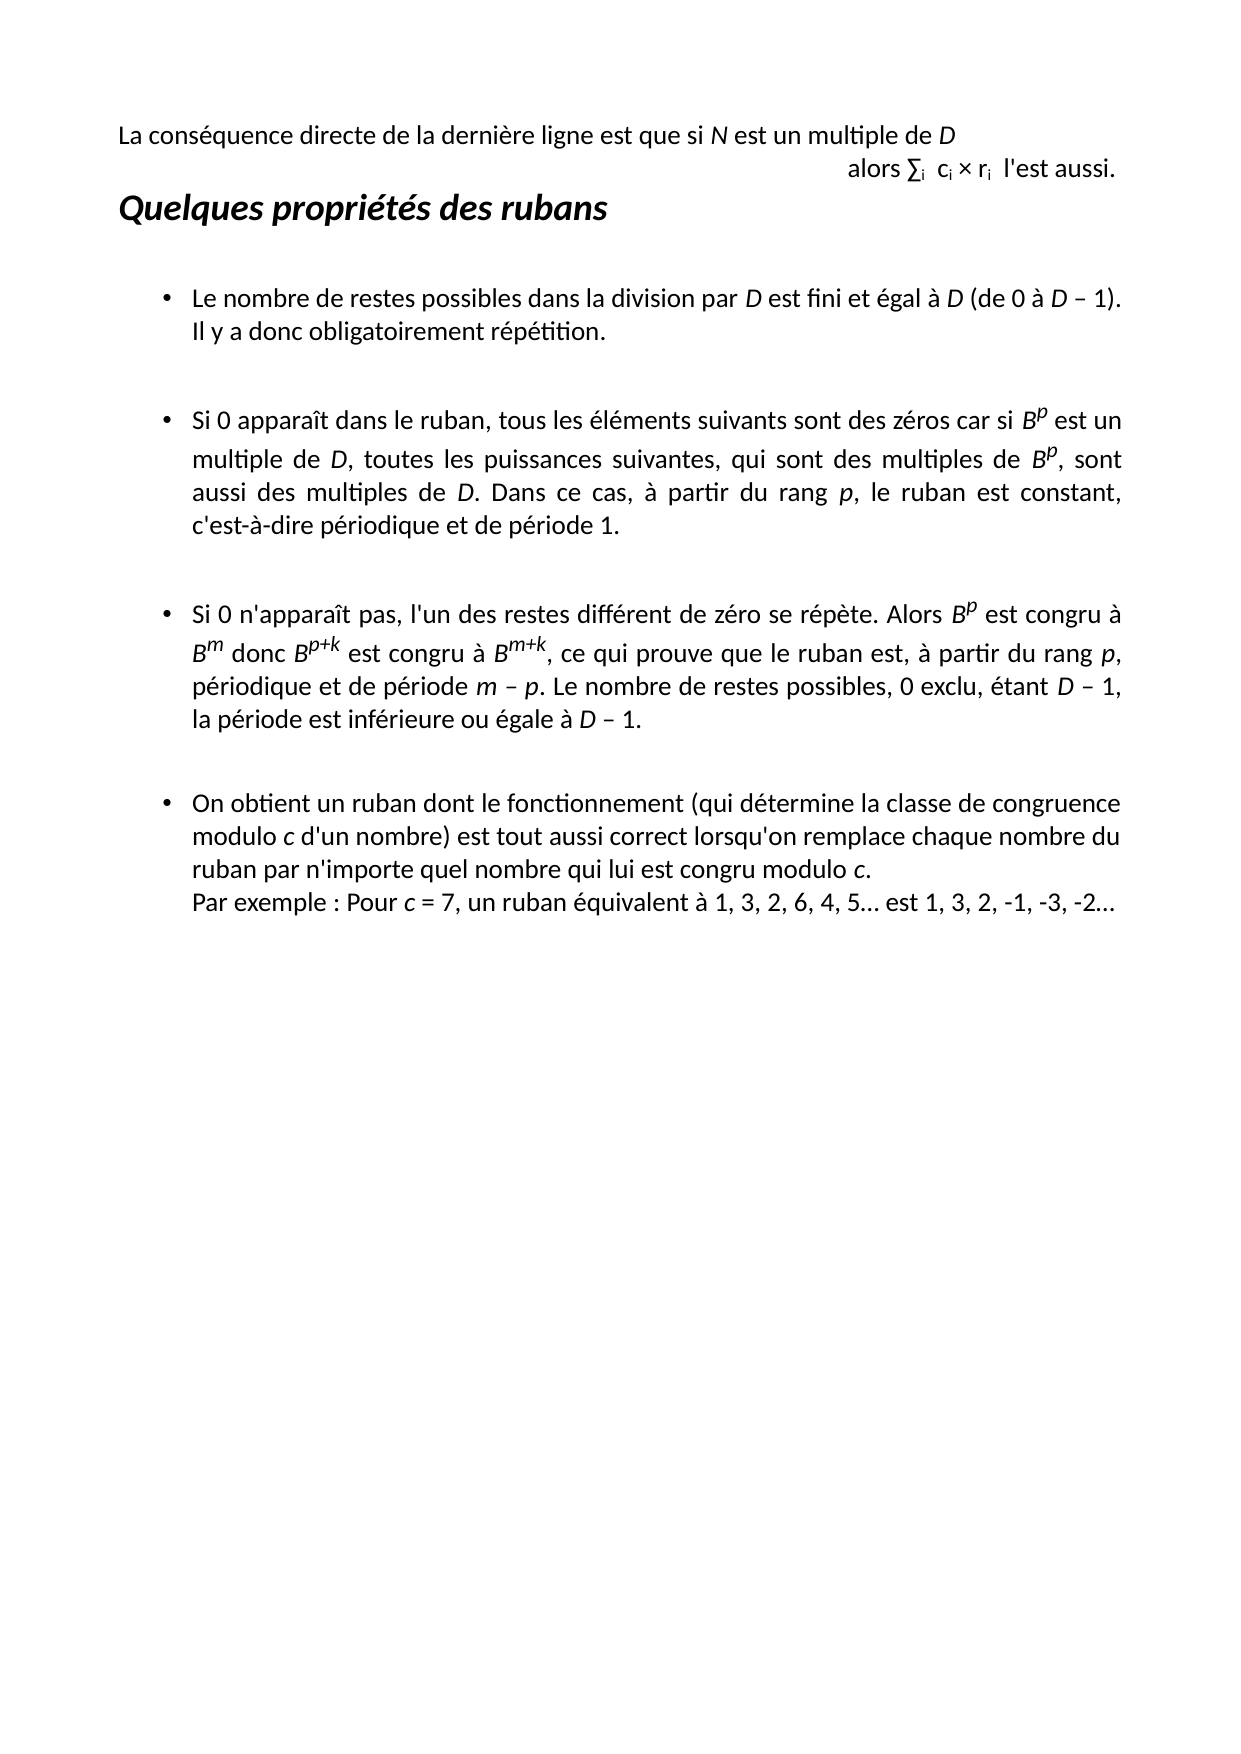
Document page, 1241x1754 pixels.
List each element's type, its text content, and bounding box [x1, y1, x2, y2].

list On obtient un ruban dont le fonctionnement (qui détermine la classe de congruence modulo c d'un nombre) est tout aussi correct lorsqu'on remplace chaque nombre du ruban par n'importe quel nombre qui lui est congru modulo c. [162, 786, 1122, 885]
text La conséquence directe de la dernière ligne est que si N est un multiple de D [118, 118, 1122, 151]
list Le nombre de restes possibles dans la division par D est fini et égal à D (de 0 à D – 1). Il y a donc obligatoirement répétition. [162, 281, 1122, 347]
text alors ∑i ci × ri l'est aussi. [118, 151, 1122, 184]
list Si 0 n'apparaît pas, l'un des restes différent de zéro se répète. Alors Bp est congru à Bm donc Bp+k est congru à Bm+k, ce qui prouve que le ruban est, à partir du rang p, périodique et de période m – p. Le nombre de restes possibles, 0 exclu, étant D – 1, la période est inférieure ou égale à D – 1. [162, 592, 1122, 735]
text Quelques propriétés des rubans [118, 184, 1122, 230]
list Si 0 apparaît dans le ruban, tous les éléments suivants sont des zéros car si Bp est un multiple de D, toutes les puissances suivantes, qui sont des multiples de Bp, sont aussi des multiples de D. Dans ce cas, à partir du rang p, le ruban est constant, c'est-à-dire périodique et de période 1. [162, 398, 1122, 541]
list Par exemple : Pour c = 7, un ruban équivalent à 1, 3, 2, 6, 4, 5… est 1, 3, 2, -1, -3, -2… [162, 885, 1122, 918]
